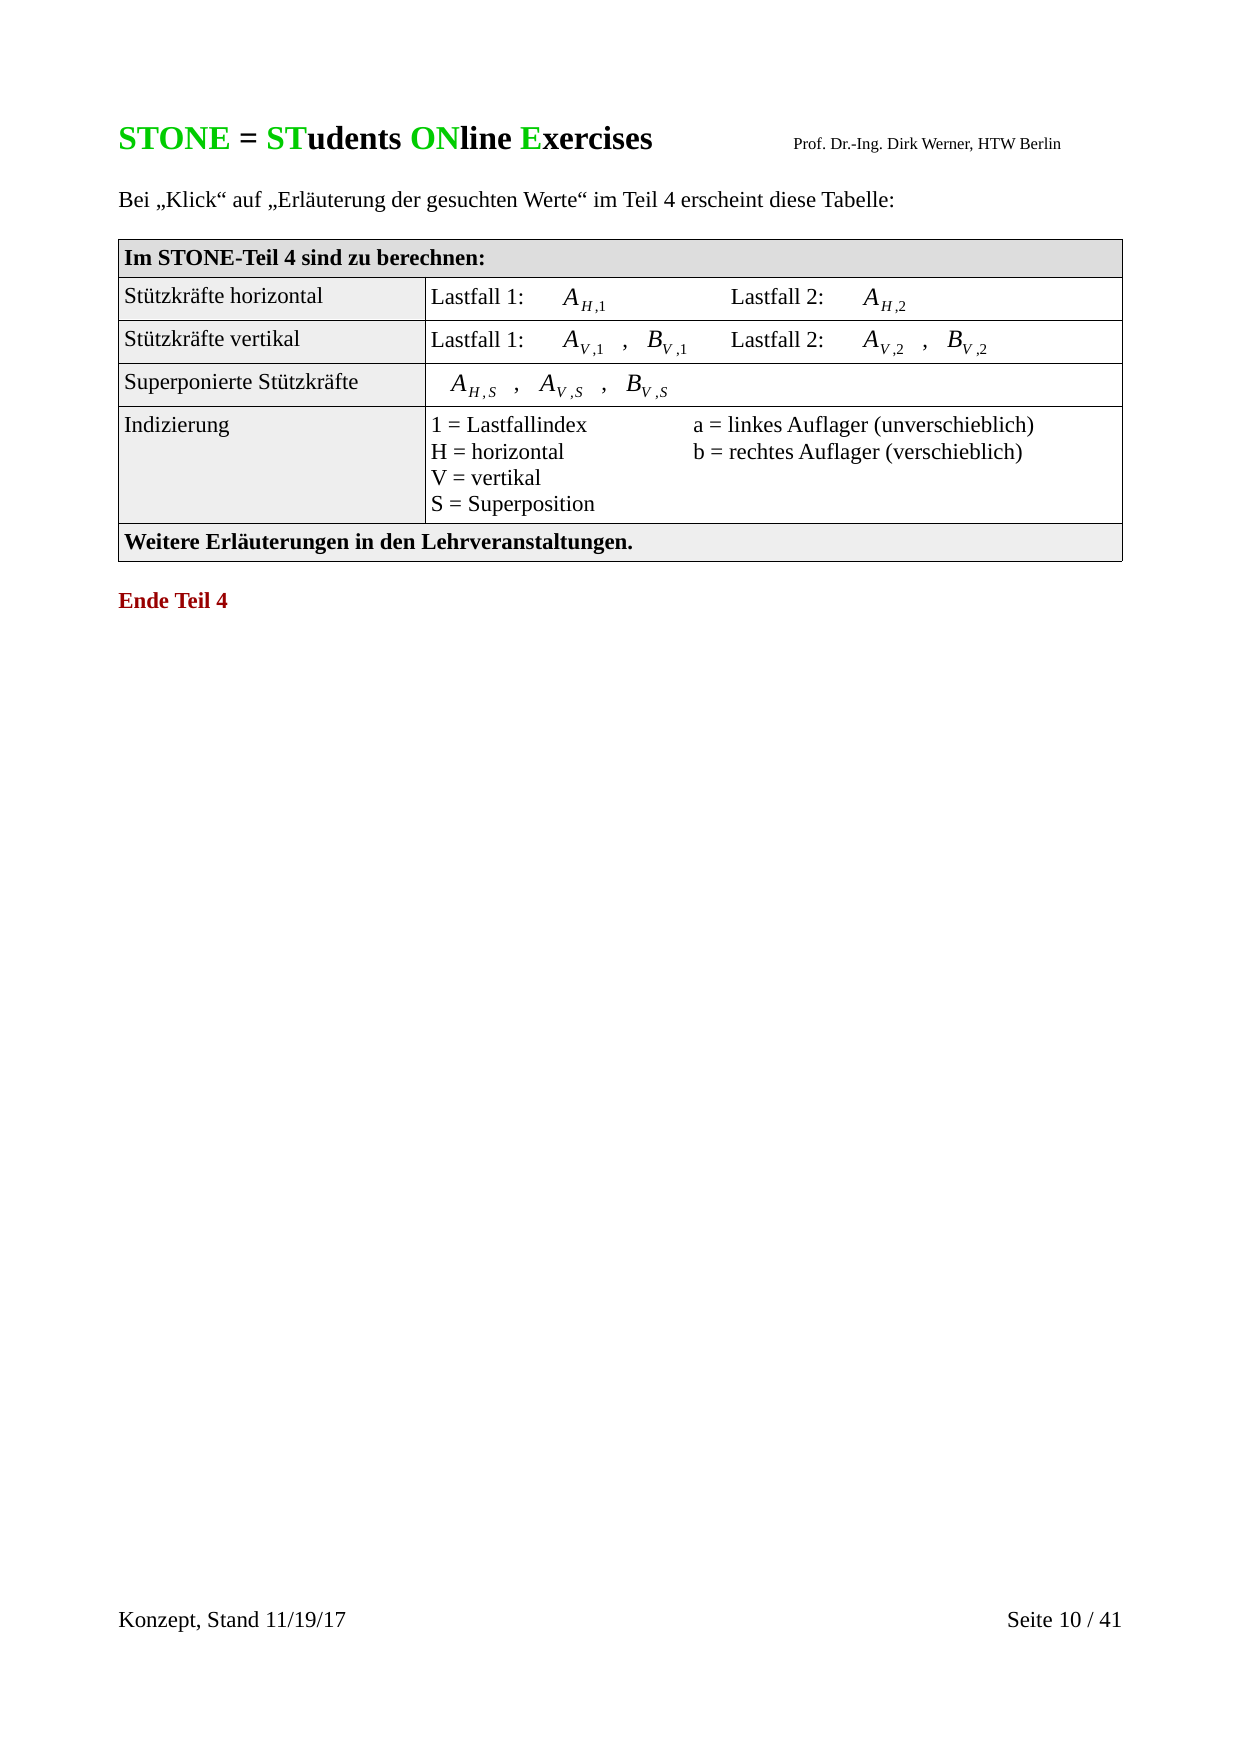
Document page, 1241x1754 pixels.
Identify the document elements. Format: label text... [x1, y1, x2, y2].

text Bei „Klick“ auf „Erläuterung der gesuchten Werte“ im Teil 4 erscheint diese Tabelle: [118, 186, 1122, 212]
table_cell Indizierung [119, 407, 425, 523]
table_cell ,, [426, 364, 1122, 406]
table_cell Lastfall 1: Lastfall 2: [426, 278, 1122, 319]
table_cell 1 = Lastfallindex a = linkes Auflager (unverschieblich) H = horizontal b = rechtes Auflager (verschieblich) V = vertikal S = Superposition [426, 407, 1122, 523]
table_header Im STONE-Teil 4 sind zu berechnen: [119, 240, 1122, 277]
table_cell Stützkräfte horizontal [119, 278, 425, 319]
table_cell Superponierte Stützkräfte [119, 364, 425, 406]
table_cell Lastfall 1: , Lastfall 2: , [426, 321, 1122, 363]
table_cell Weitere Erläuterungen in den Lehrveranstaltungen. [119, 524, 1122, 561]
text Ende Teil 4 [118, 587, 1122, 613]
table_cell Stützkräfte vertikal [119, 321, 425, 363]
